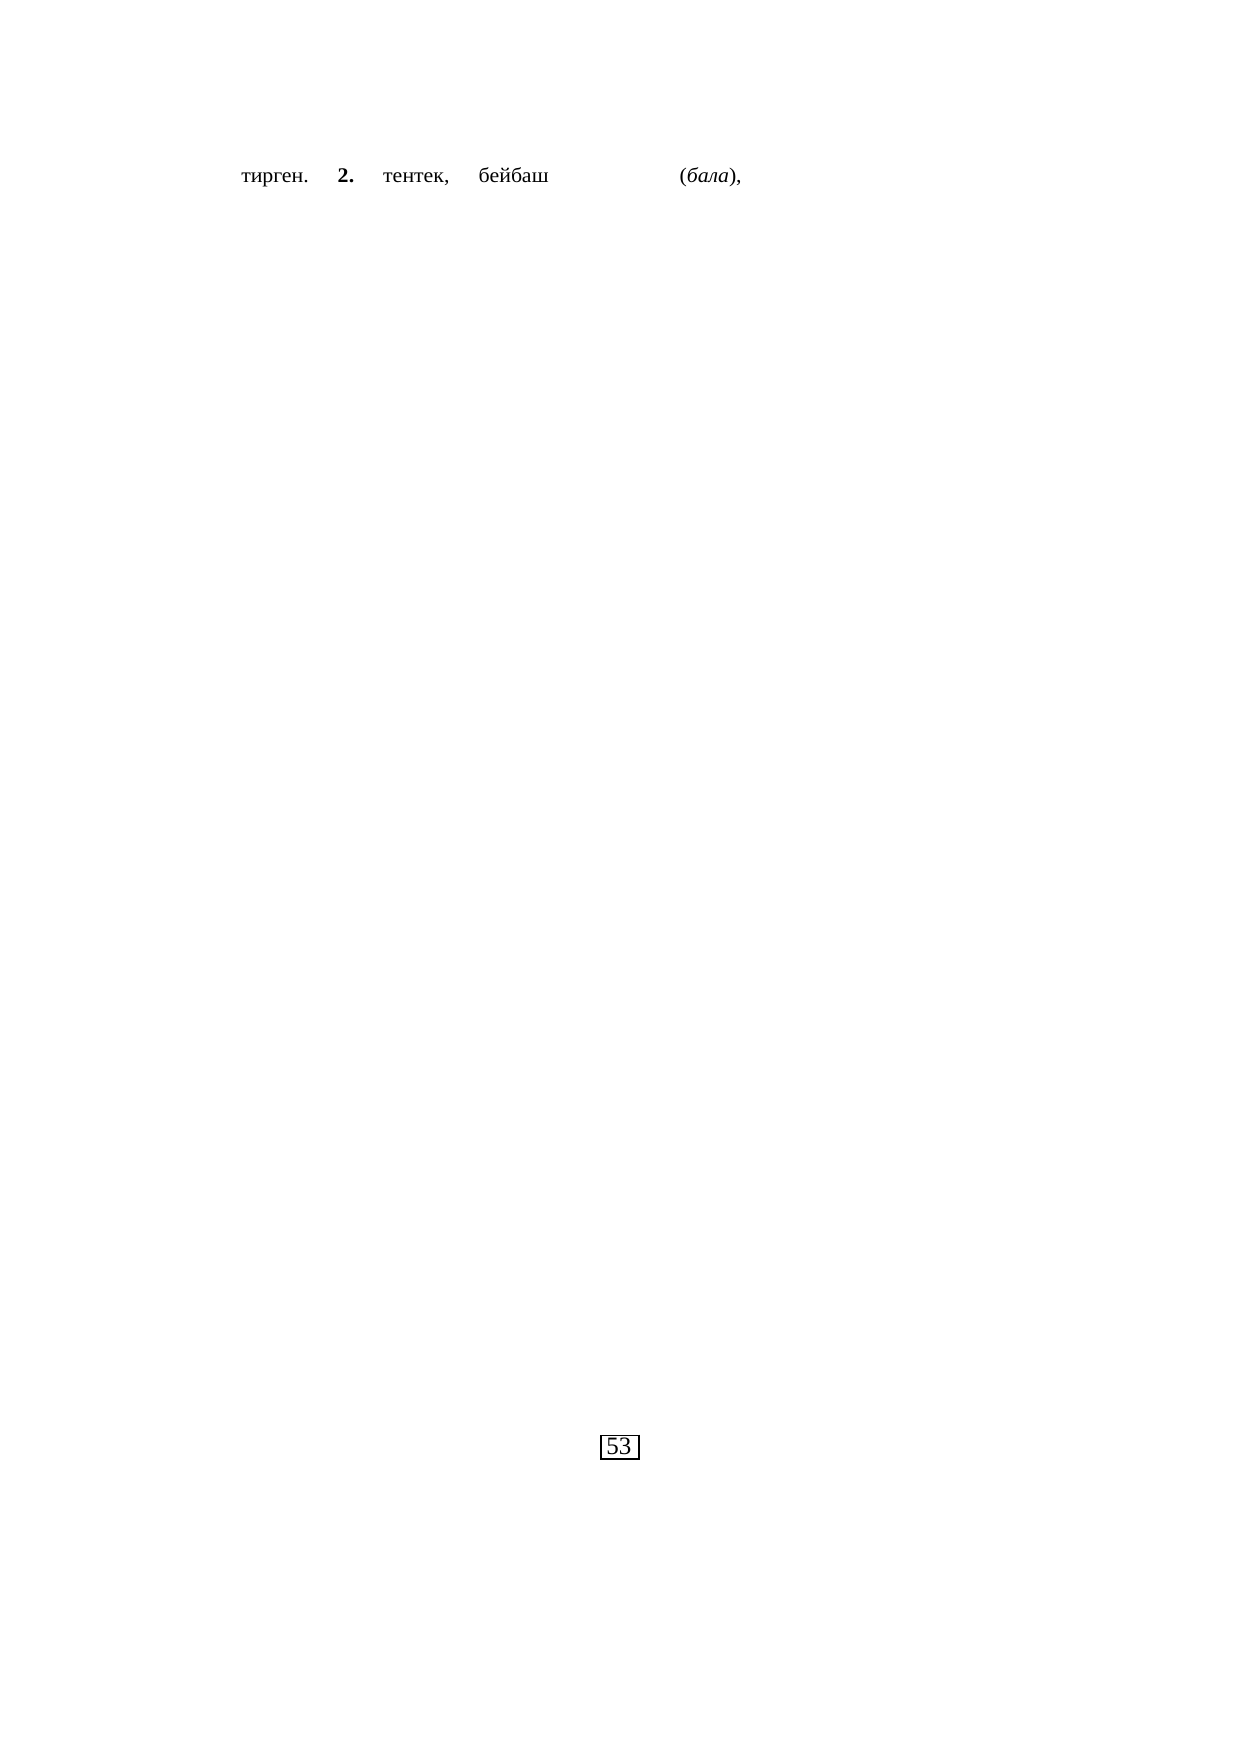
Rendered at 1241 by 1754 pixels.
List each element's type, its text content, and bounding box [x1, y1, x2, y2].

text (бала), [679, 164, 1004, 188]
text тирген. 2. тентек, бейбаш [241, 164, 548, 188]
